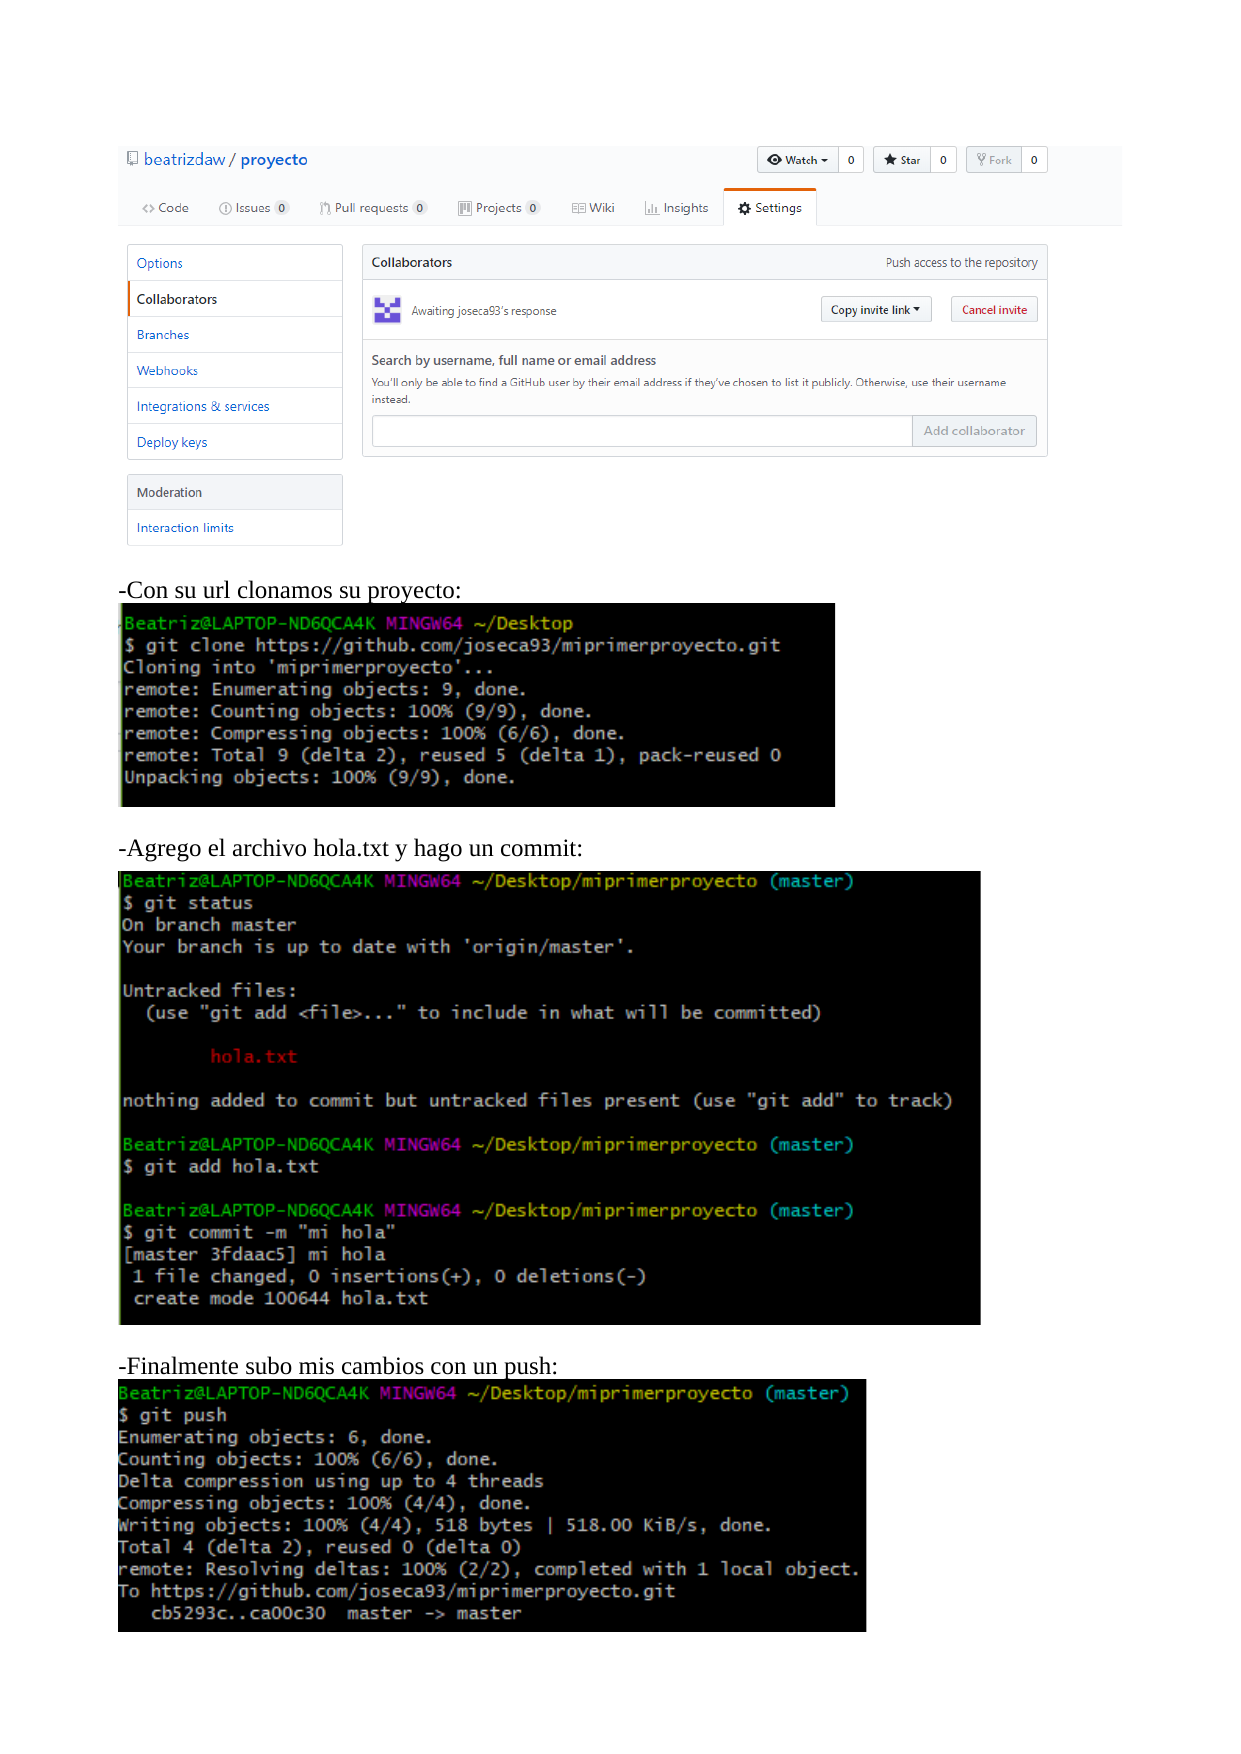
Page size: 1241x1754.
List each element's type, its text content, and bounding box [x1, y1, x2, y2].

text -Agrego el archivo hola.txt y hago un commit: [118, 833, 1122, 862]
picture [118, 871, 981, 1325]
text -Finalmente subo mis cambios con un push: [118, 1351, 1122, 1380]
picture [118, 603, 836, 807]
text -Con su url clonamos su proyecto: [118, 575, 1122, 603]
picture [118, 146, 1123, 546]
picture [118, 1379, 867, 1632]
